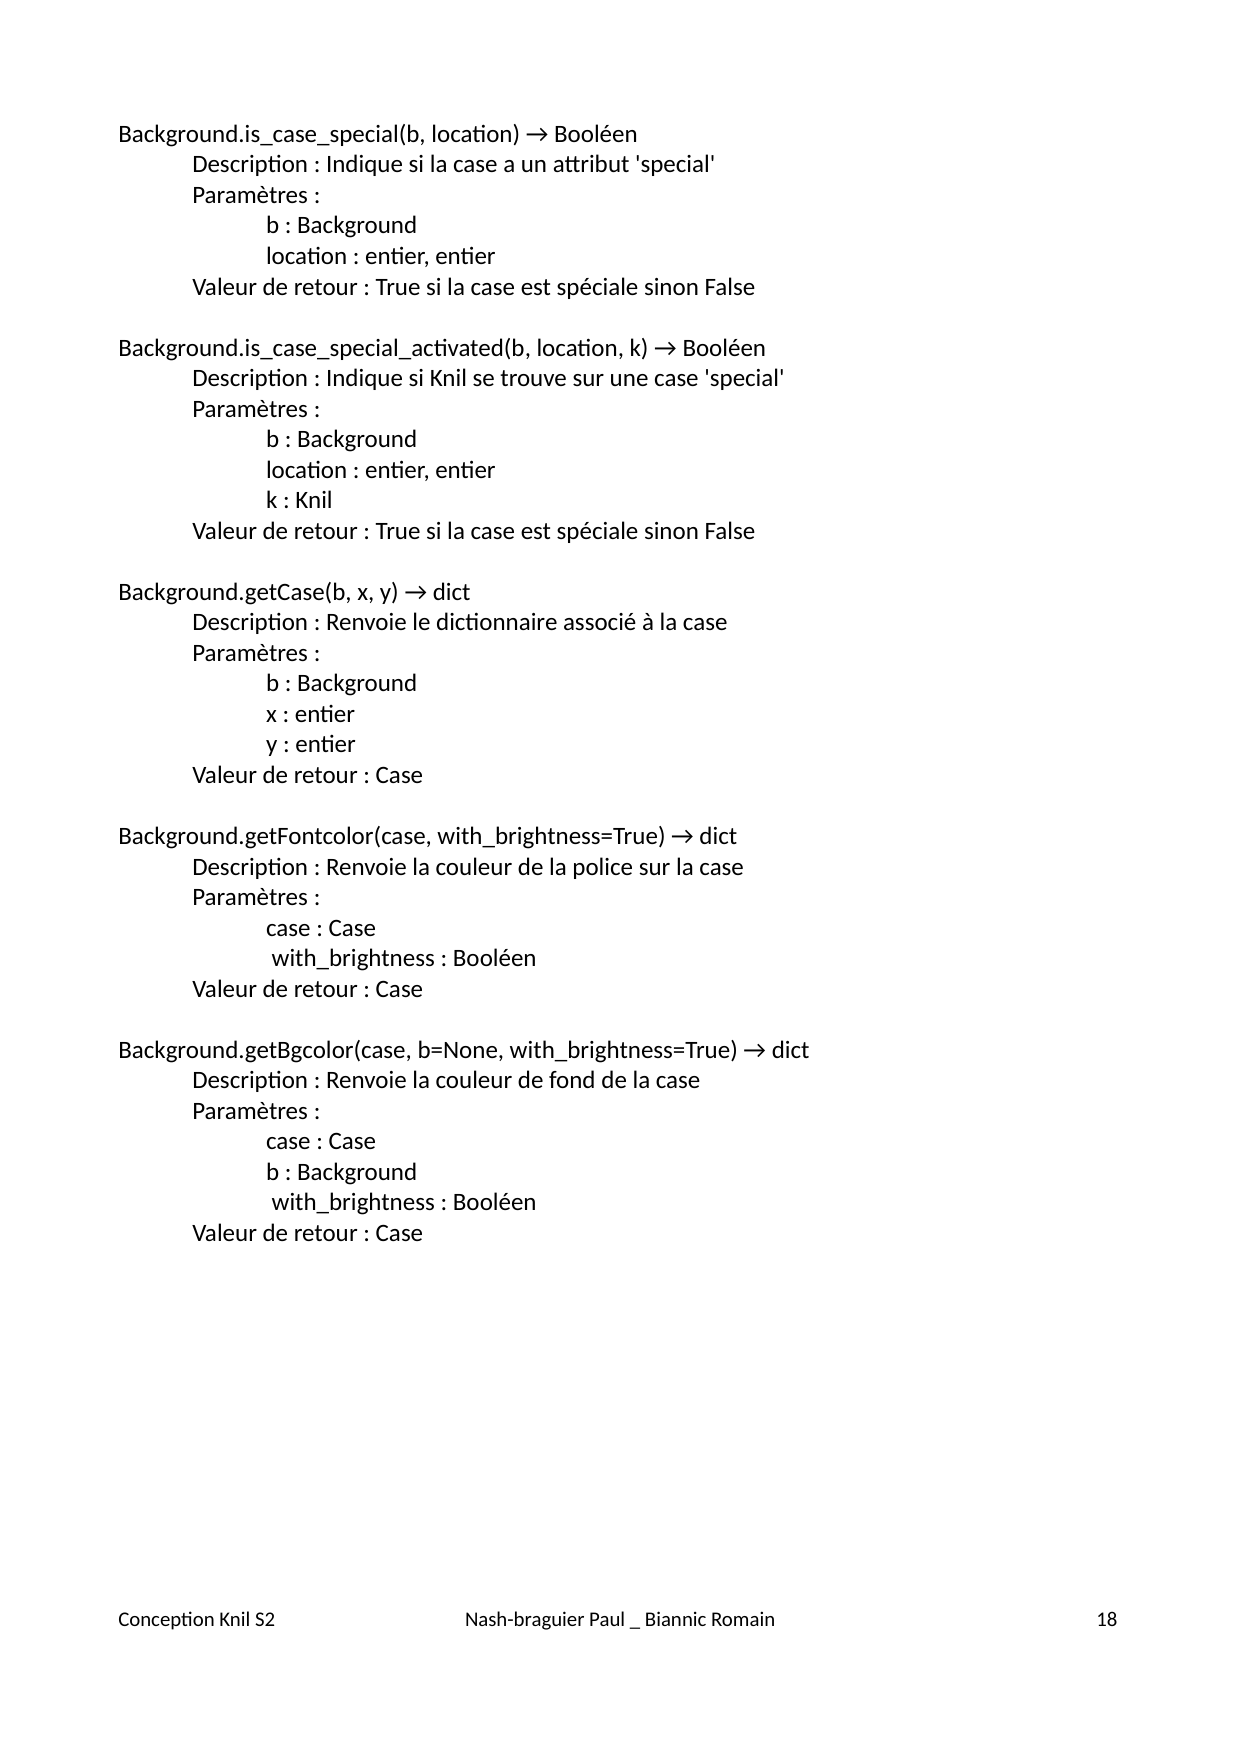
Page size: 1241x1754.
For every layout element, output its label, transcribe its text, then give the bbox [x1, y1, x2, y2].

text case : Case [118, 1125, 1122, 1156]
text k : Knil [118, 484, 1122, 515]
text b : Background [118, 1156, 1122, 1186]
text Description : Renvoie le dictionnaire associé à la case [118, 606, 1122, 637]
text location : entier, entier [118, 454, 1122, 484]
text x : entier [118, 698, 1122, 728]
text Paramètres : [118, 1095, 1122, 1125]
text location : entier, entier [118, 240, 1122, 271]
text Paramètres : [118, 637, 1122, 667]
text b : Background [118, 423, 1122, 454]
text Background.getCase(b, x, y) → dict [118, 576, 1122, 606]
text Background.getFontcolor(case, with_brightness=True) → dict [118, 820, 1122, 851]
text Valeur de retour : Case [118, 973, 1122, 1003]
text Description : Indique si Knil se trouve sur une case 'special' [118, 362, 1122, 393]
text case : Case [118, 912, 1122, 942]
text with_brightness : Booléen [118, 942, 1122, 973]
text Valeur de retour : True si la case est spéciale sinon False [118, 271, 1122, 301]
text Background.is_case_special(b, location) → Booléen [118, 118, 1122, 149]
text Description : Indique si la case a un attribut 'special' [118, 149, 1122, 179]
text Paramètres : [118, 881, 1122, 912]
text Valeur de retour : True si la case est spéciale sinon False [118, 515, 1122, 545]
text y : entier [118, 728, 1122, 759]
text Description : Renvoie la couleur de la police sur la case [118, 851, 1122, 881]
text Valeur de retour : Case [118, 1217, 1122, 1247]
text Description : Renvoie la couleur de fond de la case [118, 1064, 1122, 1095]
text Background.is_case_special_activated(b, location, k) → Booléen [118, 332, 1122, 362]
text Background.getBgcolor(case, b=None, with_brightness=True) → dict [118, 1034, 1122, 1064]
text Paramètres : [118, 179, 1122, 210]
text with_brightness : Booléen [118, 1186, 1122, 1217]
text Valeur de retour : Case [118, 759, 1122, 789]
text b : Background [118, 667, 1122, 698]
text b : Background [118, 210, 1122, 240]
text Paramètres : [118, 393, 1122, 423]
